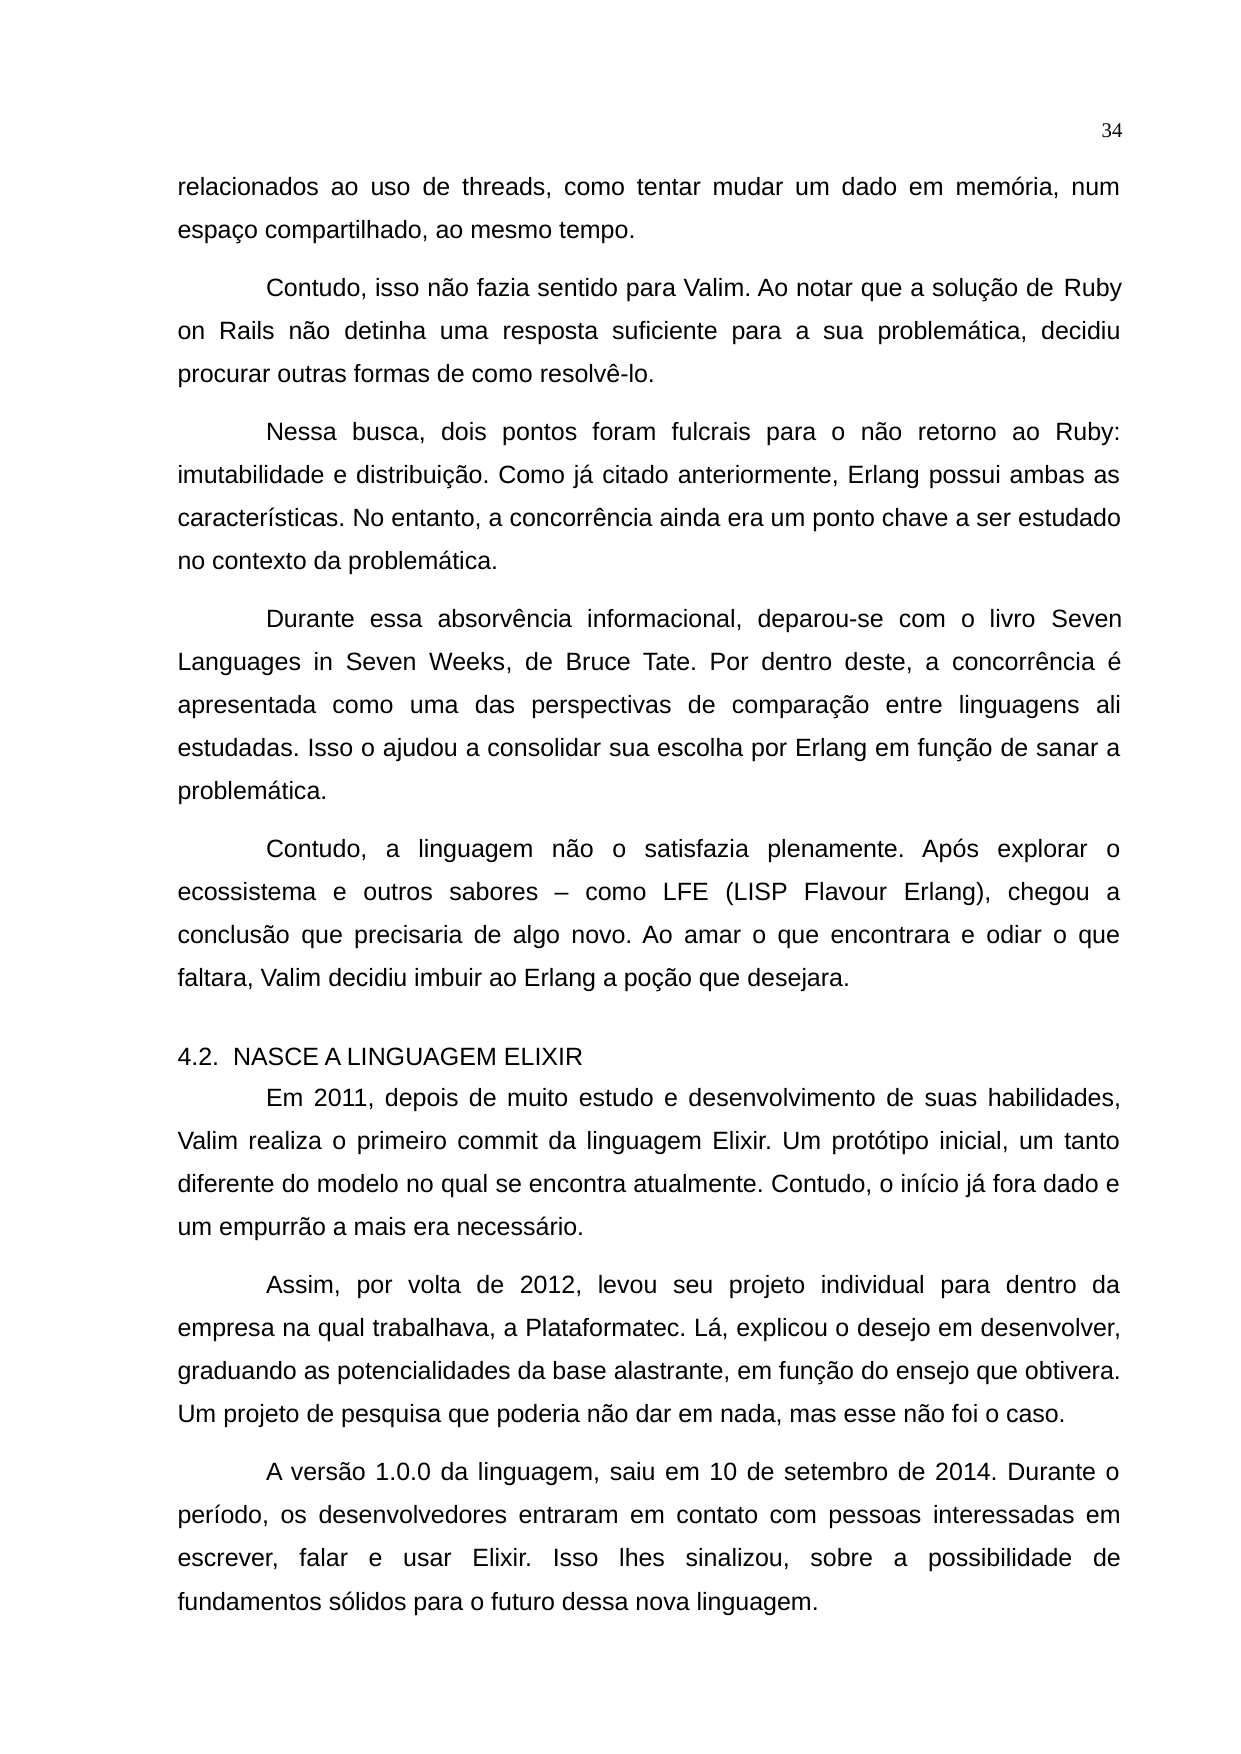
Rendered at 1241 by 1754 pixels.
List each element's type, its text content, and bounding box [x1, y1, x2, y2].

subtitle Nasce a Linguagem Elixir [177, 1042, 1122, 1070]
text A versão 1.0.0 da linguagem, saiu em 10 de setembro de 2014. Durante o período, os desenvolvedores entraram em contato com pessoas interessadas em escrever, falar e usar Elixir. Isso lhes sinalizou, sobre a possibilidade de fundamentos sólidos para o futuro dessa nova linguagem. [177, 1457, 1122, 1615]
text Assim, por volta de 2012, levou seu projeto individual para dentro da empresa na qual trabalhava, a Plataformatec. Lá, explicou o desejo em desenvolver, graduando as potencialidades da base alastrante, em função do ensejo que obtivera. Um projeto de pesquisa que poderia não dar em nada, mas esse não foi o caso. [177, 1270, 1122, 1428]
text Contudo, a linguagem não o satisfazia plenamente. Após explorar o ecossistema e outros sabores – como LFE (LISP Flavour Erlang), chegou a conclusão que precisaria de algo novo. Ao amar o que encontrara e odiar o que faltara, Valim decidiu imbuir ao Erlang a poção que desejara. [177, 834, 1122, 992]
text Nessa busca, dois pontos foram fulcrais para o não retorno ao Ruby: imutabilidade e distribuição. Como já citado anteriormente, Erlang possui ambas as características. No entanto, a concorrência ainda era um ponto chave a ser estudado no contexto da problemática. [177, 416, 1122, 574]
text Em 2011, depois de muito estudo e desenvolvimento de suas habilidades, Valim realiza o primeiro commit da linguagem Elixir. Um protótipo inicial, um tanto diferente do modelo no qual se encontra atualmente. Contudo, o início já fora dado e um empurrão a mais era necessário. [177, 1083, 1122, 1241]
text Contudo, isso não fazia sentido para Valim. Ao notar que a solução de Ruby on Rails não detinha uma resposta suficiente para a sua problemática, decidiu procurar outras formas de como resolvê-lo. [177, 272, 1122, 387]
text relacionados ao uso de threads, como tentar mudar um dado em memória, num espaço compartilhado, ao mesmo tempo. [177, 172, 1122, 243]
text Durante essa absorvência informacional, deparou-se com o livro Seven Languages in Seven Weeks, de Bruce Tate. Por dentro deste, a concorrência é apresentada como uma das perspectivas de comparação entre linguagens ali estudadas. Isso o ajudou a consolidar sua escolha por Erlang em função de sanar a problemática. [177, 603, 1122, 805]
